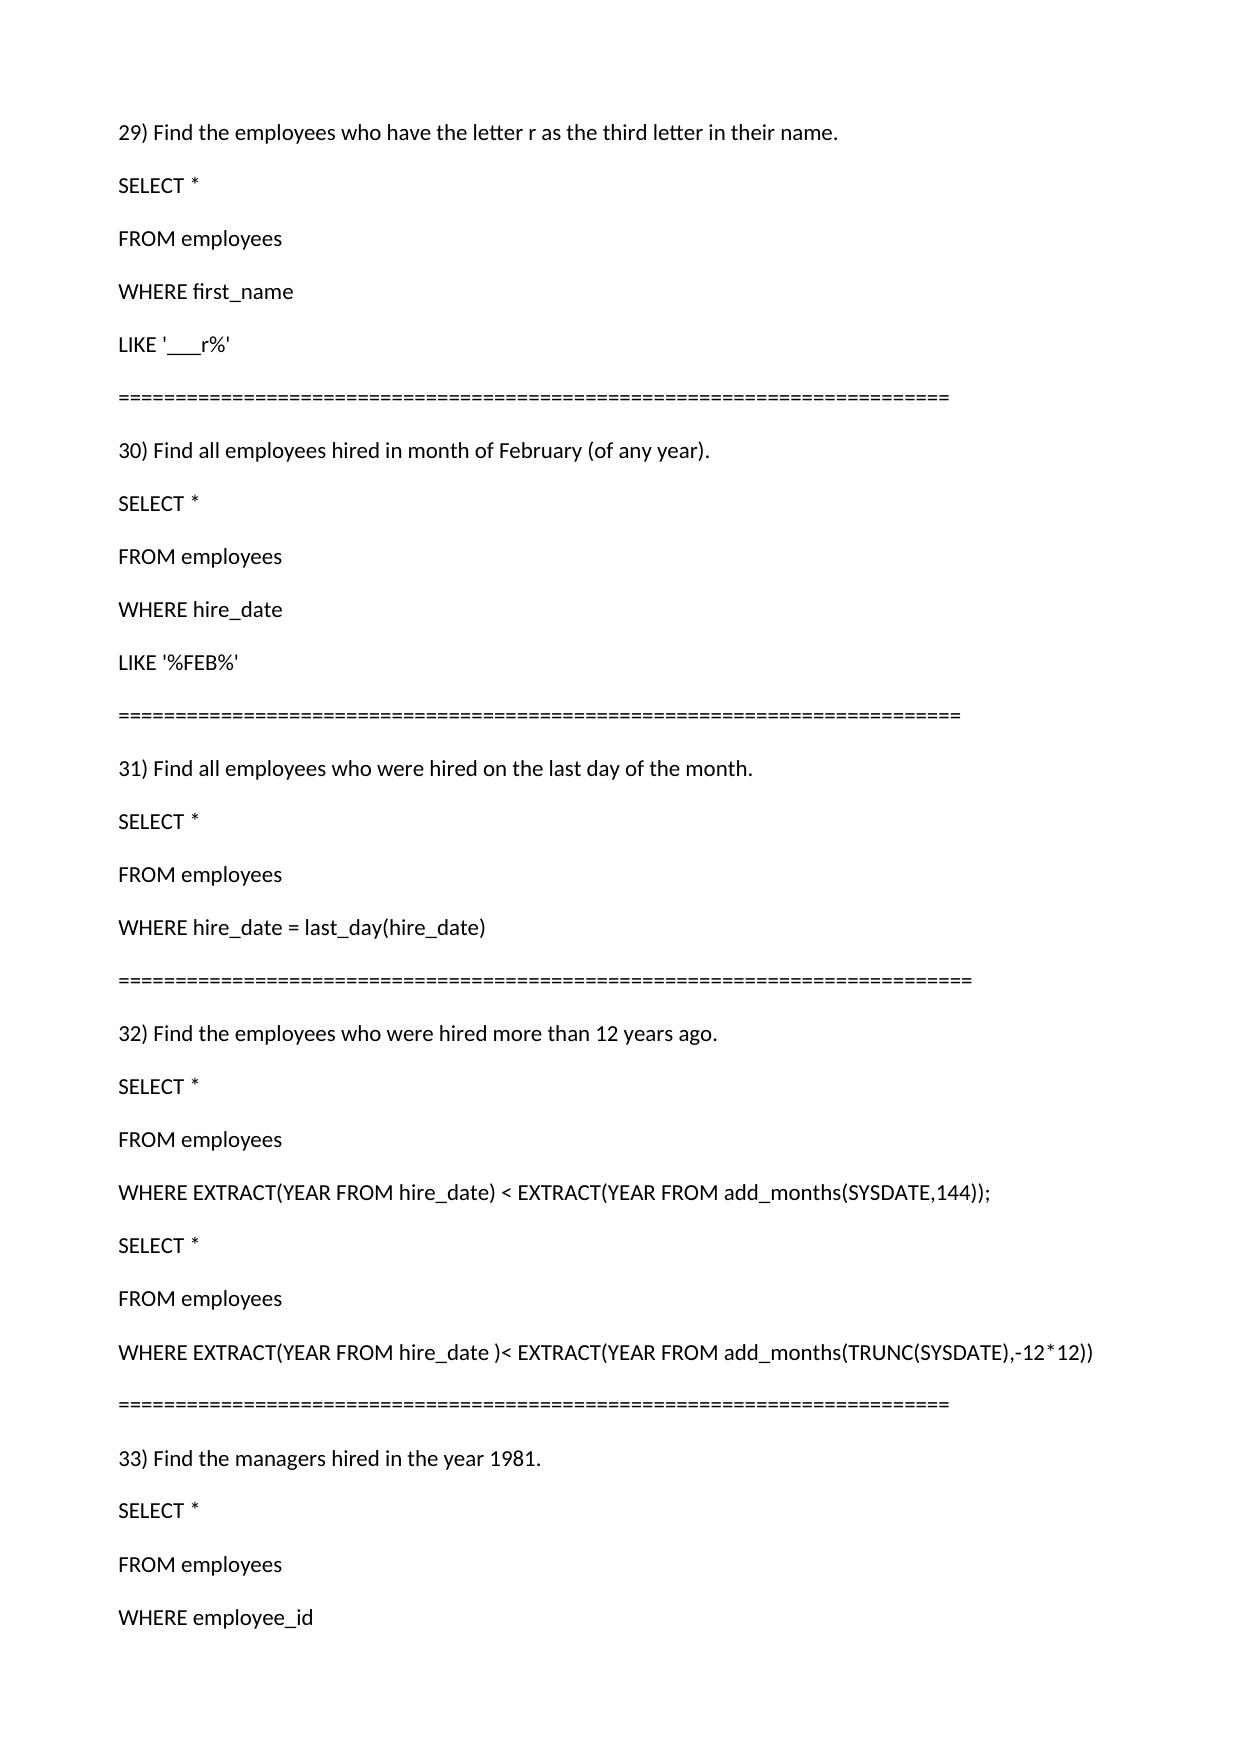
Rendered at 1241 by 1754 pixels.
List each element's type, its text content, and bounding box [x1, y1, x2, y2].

text FROM employees [118, 1550, 1122, 1578]
text LIKE '%FEB%' [118, 648, 1122, 676]
text ========================================================================= [118, 383, 1122, 411]
text ========================================================================= [118, 1391, 1122, 1419]
text 31) Find all employees who were hired on the last day of the month. [118, 754, 1122, 782]
text WHERE employee_id [118, 1603, 1122, 1631]
text WHERE hire_date [118, 595, 1122, 623]
text FROM employees [118, 860, 1122, 888]
text FROM employees [118, 542, 1122, 570]
text FROM employees [118, 1284, 1122, 1313]
text SELECT * [118, 1232, 1122, 1259]
text WHERE EXTRACT(YEAR FROM hire_date) < EXTRACT(YEAR FROM add_months(SYSDATE,144)); [118, 1178, 1122, 1207]
text WHERE EXTRACT(YEAR FROM hire_date )< EXTRACT(YEAR FROM add_months(TRUNC(SYSDATE),-12*12)) [118, 1338, 1122, 1366]
text WHERE first_name [118, 277, 1122, 305]
text 29) Find the employees who have the letter r as the third letter in their name. [118, 118, 1122, 146]
text FROM employees [118, 1126, 1122, 1153]
text 30) Find all employees hired in month of February (of any year). [118, 436, 1122, 464]
text SELECT * [118, 489, 1122, 517]
text SELECT * [118, 1497, 1122, 1525]
text SELECT * [118, 1072, 1122, 1101]
text 33) Find the managers hired in the year 1981. [118, 1444, 1122, 1472]
text FROM employees [118, 224, 1122, 252]
text SELECT * [118, 171, 1122, 199]
text 32) Find the employees who were hired more than 12 years ago. [118, 1019, 1122, 1047]
text WHERE hire_date = last_day(hire_date) [118, 913, 1122, 941]
text SELECT * [118, 807, 1122, 835]
text =========================================================================== [118, 966, 1122, 994]
text LIKE '___r%' [118, 330, 1122, 358]
text ========================================================================== [118, 701, 1122, 729]
